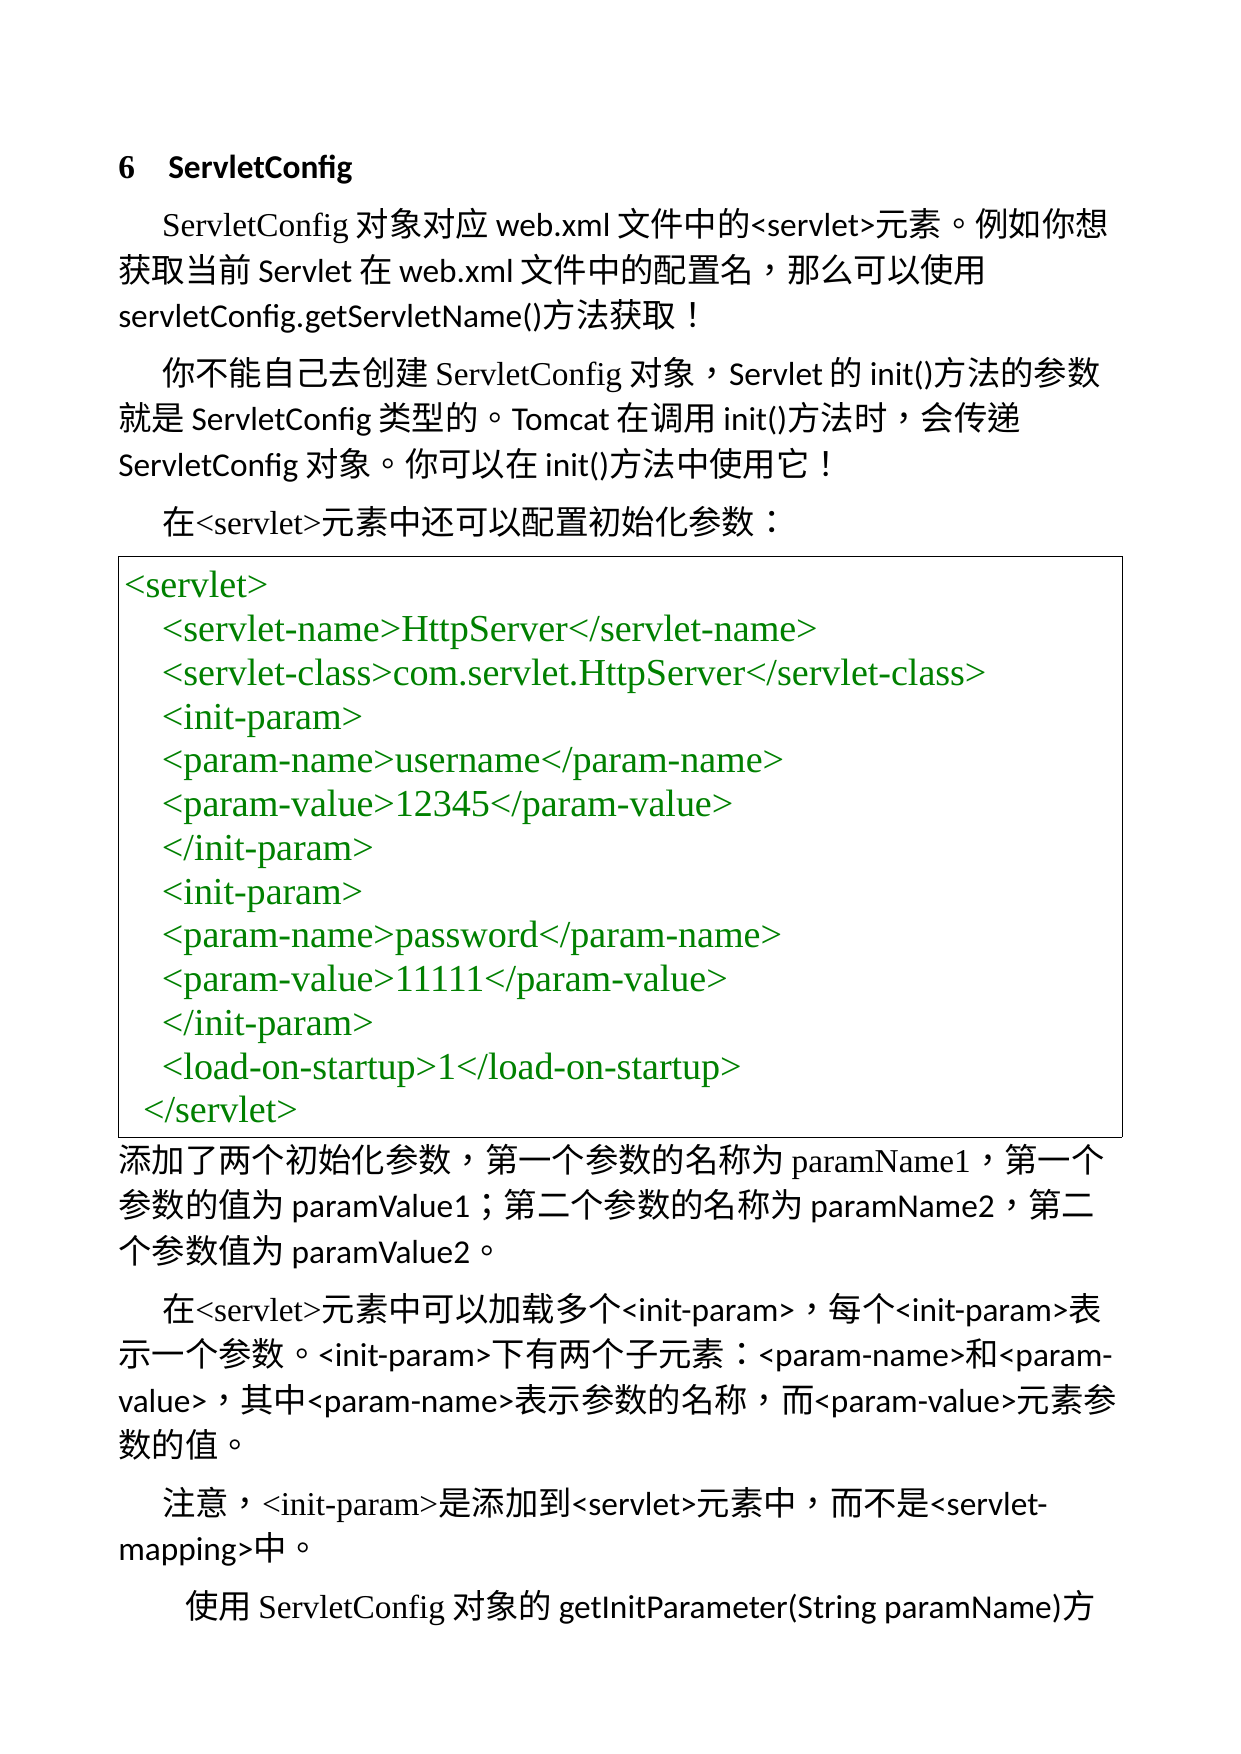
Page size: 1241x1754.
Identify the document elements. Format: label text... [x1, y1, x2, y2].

text 在<servlet>元素中还可以配置初始化参数： [118, 498, 1122, 544]
text 使用ServletConfig对象的getInitParameter(String paramName)方 [118, 1583, 1122, 1628]
table_header <servlet> <servlet-name>HttpServer</servlet-name> <servlet-class>com.servlet.HttpServer</servlet-class> <init-param> <param-name>username</param-name> <param-value>12345</param-value> </init-param> <init-param> <param-name>password</param-name> <param-value>11111</param-value> </init-param> <load-on-startup>1</load-on-startup> </servlet> [119, 557, 1122, 1137]
text 添加了两个初始化参数，第一个参数的名称为paramName1，第一个参数的值为paramValue1；第二个参数的名称为paramName2，第二个参数值为paramValue2。 [118, 1138, 1122, 1273]
text ServletConfig对象对应web.xml文件中的<servlet>元素。例如你想获取当前Servlet在web.xml文件中的配置名，那么可以使用servletConfig.getServletName()方法获取！ [118, 201, 1122, 337]
text 你不能自己去创建ServletConfig对象，Servlet的init()方法的参数就是ServletConfig类型的。Tomcat在调用init()方法时，会传递ServletConfig对象。你可以在init()方法中使用它！ [118, 350, 1122, 486]
text 在<servlet>元素中可以加载多个<init-param>，每个<init-param>表示一个参数。<init-param>下有两个子元素：<param-name>和<param-value>，其中<param-name>表示参数的名称，而<param-value>元素参数的值。 [118, 1286, 1122, 1467]
subtitle 6 ServletConfig [118, 143, 1122, 188]
text 注意，<init-param>是添加到<servlet>元素中，而不是<servlet-mapping>中。 [118, 1480, 1122, 1571]
